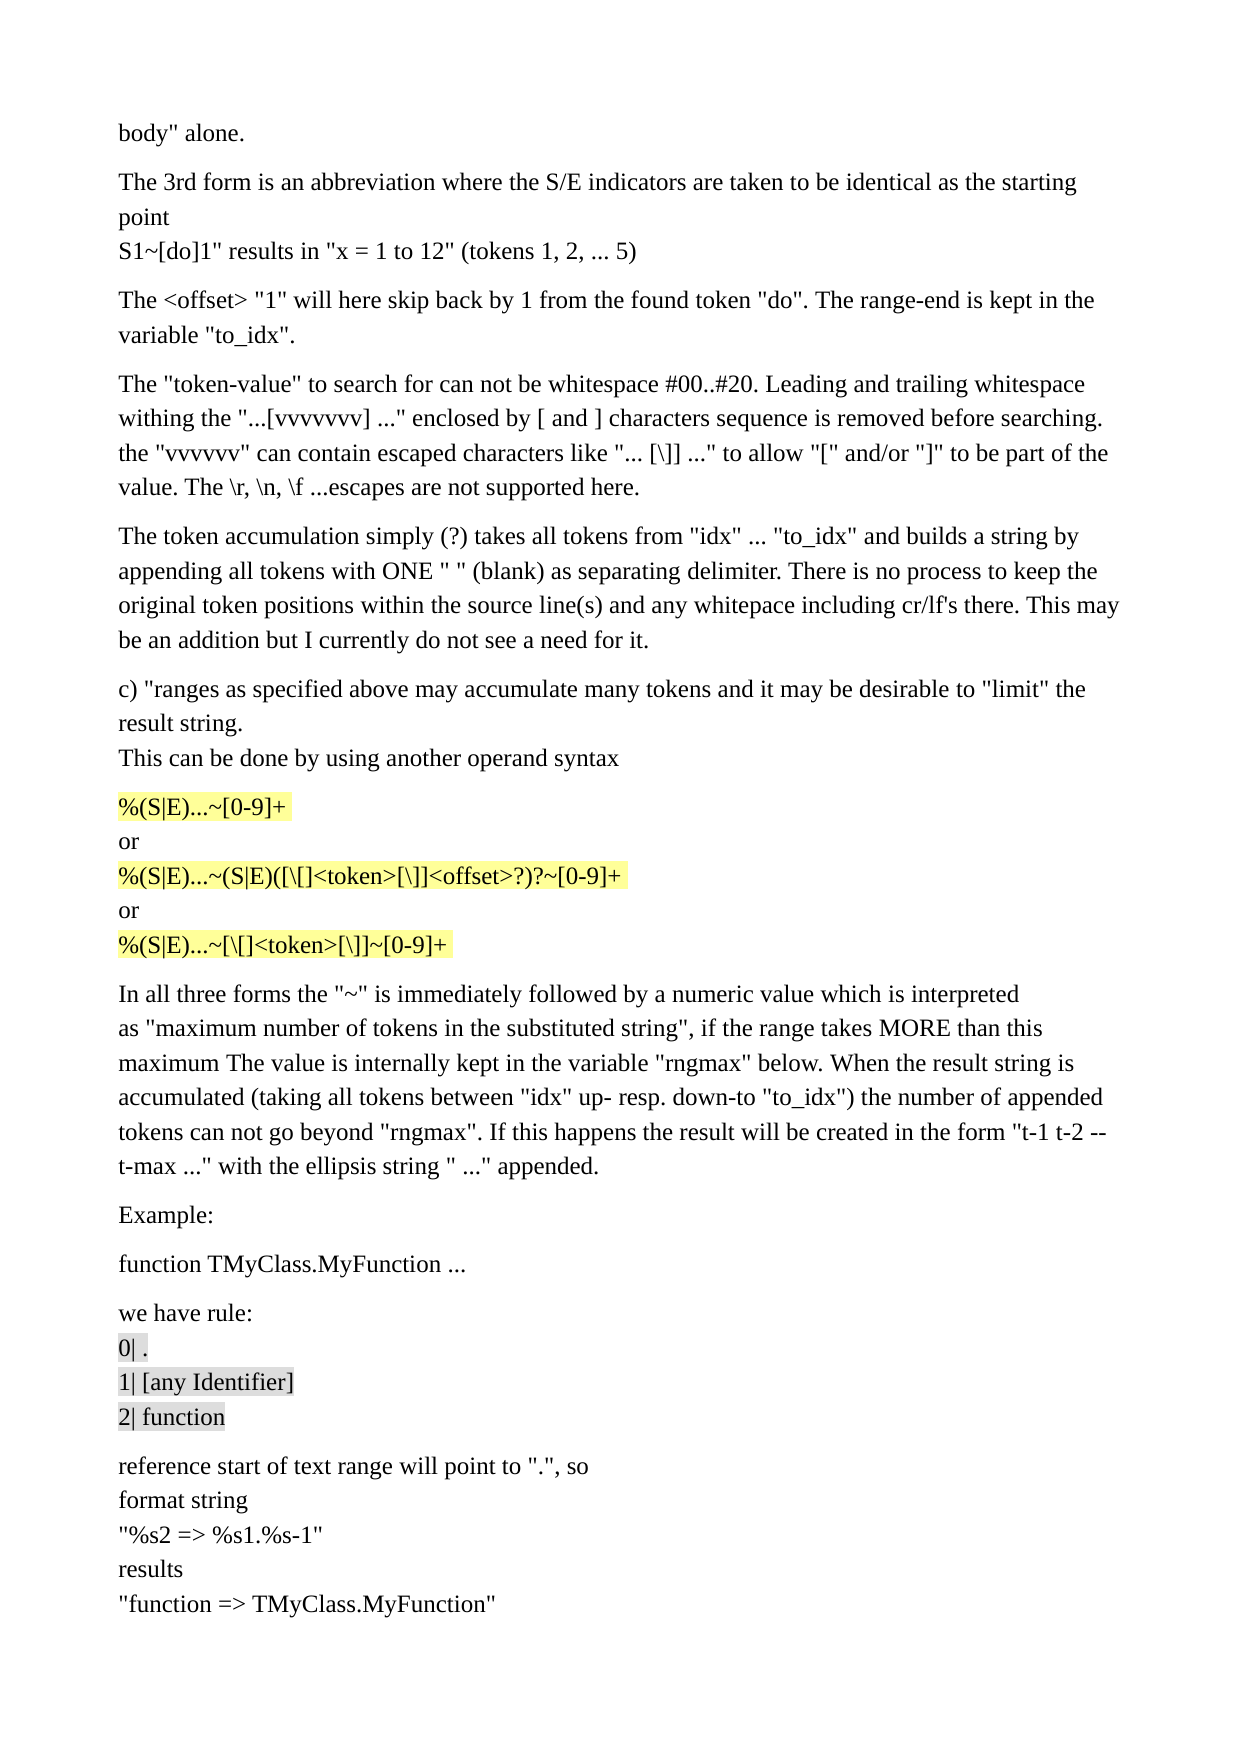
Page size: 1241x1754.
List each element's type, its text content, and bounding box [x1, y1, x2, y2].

text The 3rd form is an abbreviation where the S/E indicators are taken to be identical as the starting point S1~[do]1" results in "x = 1 to 12" (tokens 1, 2, ... 5) [118, 167, 1122, 265]
text or [118, 826, 1122, 855]
text we have rule: 0| . 1| [any Identifier] 2| function [118, 1298, 1122, 1431]
text %(S|E)...~(S|E)([\[]<token>[\]]<offset>?)?~[0-9]+ [118, 861, 1122, 889]
text c) "ranges as specified above may accumulate many tokens and it may be desirable to "limit" the result string. This can be done by using another operand syntax [118, 674, 1122, 771]
text body" alone. [118, 118, 1122, 147]
text In all three forms the "~" is immediately followed by a numeric value which is interpreted as "maximum number of tokens in the substituted string", if the range takes MORE than this maximum The value is internally kept in the variable "rngmax" below. When the result string is accumulated (taking all tokens between "idx" up- resp. down-to "to_idx") the number of appended tokens can not go beyond "rngmax". If this happens the result will be created in the form "t-1 t-2 -- t-max ..." with the ellipsis string " ..." appended. [118, 979, 1122, 1180]
text or [118, 895, 1122, 924]
text function TMyClass.MyFunction ... [118, 1249, 1122, 1278]
text %(S|E)...~[\[]<token>[\]]~[0-9]+ [118, 930, 1122, 958]
text Example: [118, 1200, 1122, 1229]
text The "token-value" to search for can not be whitespace #00..#20. Leading and trailing whitespace withing the "...[vvvvvvv] ..." enclosed by [ and ] characters sequence is removed before searching. the "vvvvvv" can contain escaped characters like "... [\]] ..." to allow "[" and/or "]" to be part of the value. The \r, \n, \f ...escapes are not supported here. [118, 369, 1122, 501]
text reference start of text range will point to ".", so format string "%s2 => %s1.%s-1" results "function => TMyClass.MyFunction" [118, 1451, 1122, 1617]
text The token accumulation simply (?) takes all tokens from "idx" ... "to_idx" and builds a string by appending all tokens with ONE " " (blank) as separating delimiter. There is no process to keep the original token positions within the source line(s) and any whitepace including cr/lf's there. This may be an addition but I currently do not see a need for it. [118, 521, 1122, 653]
text %(S|E)...~[0-9]+ [118, 792, 1122, 821]
text The <offset> "1" will here skip back by 1 from the found token "do". The range-end is kept in the variable "to_idx". [118, 285, 1122, 348]
